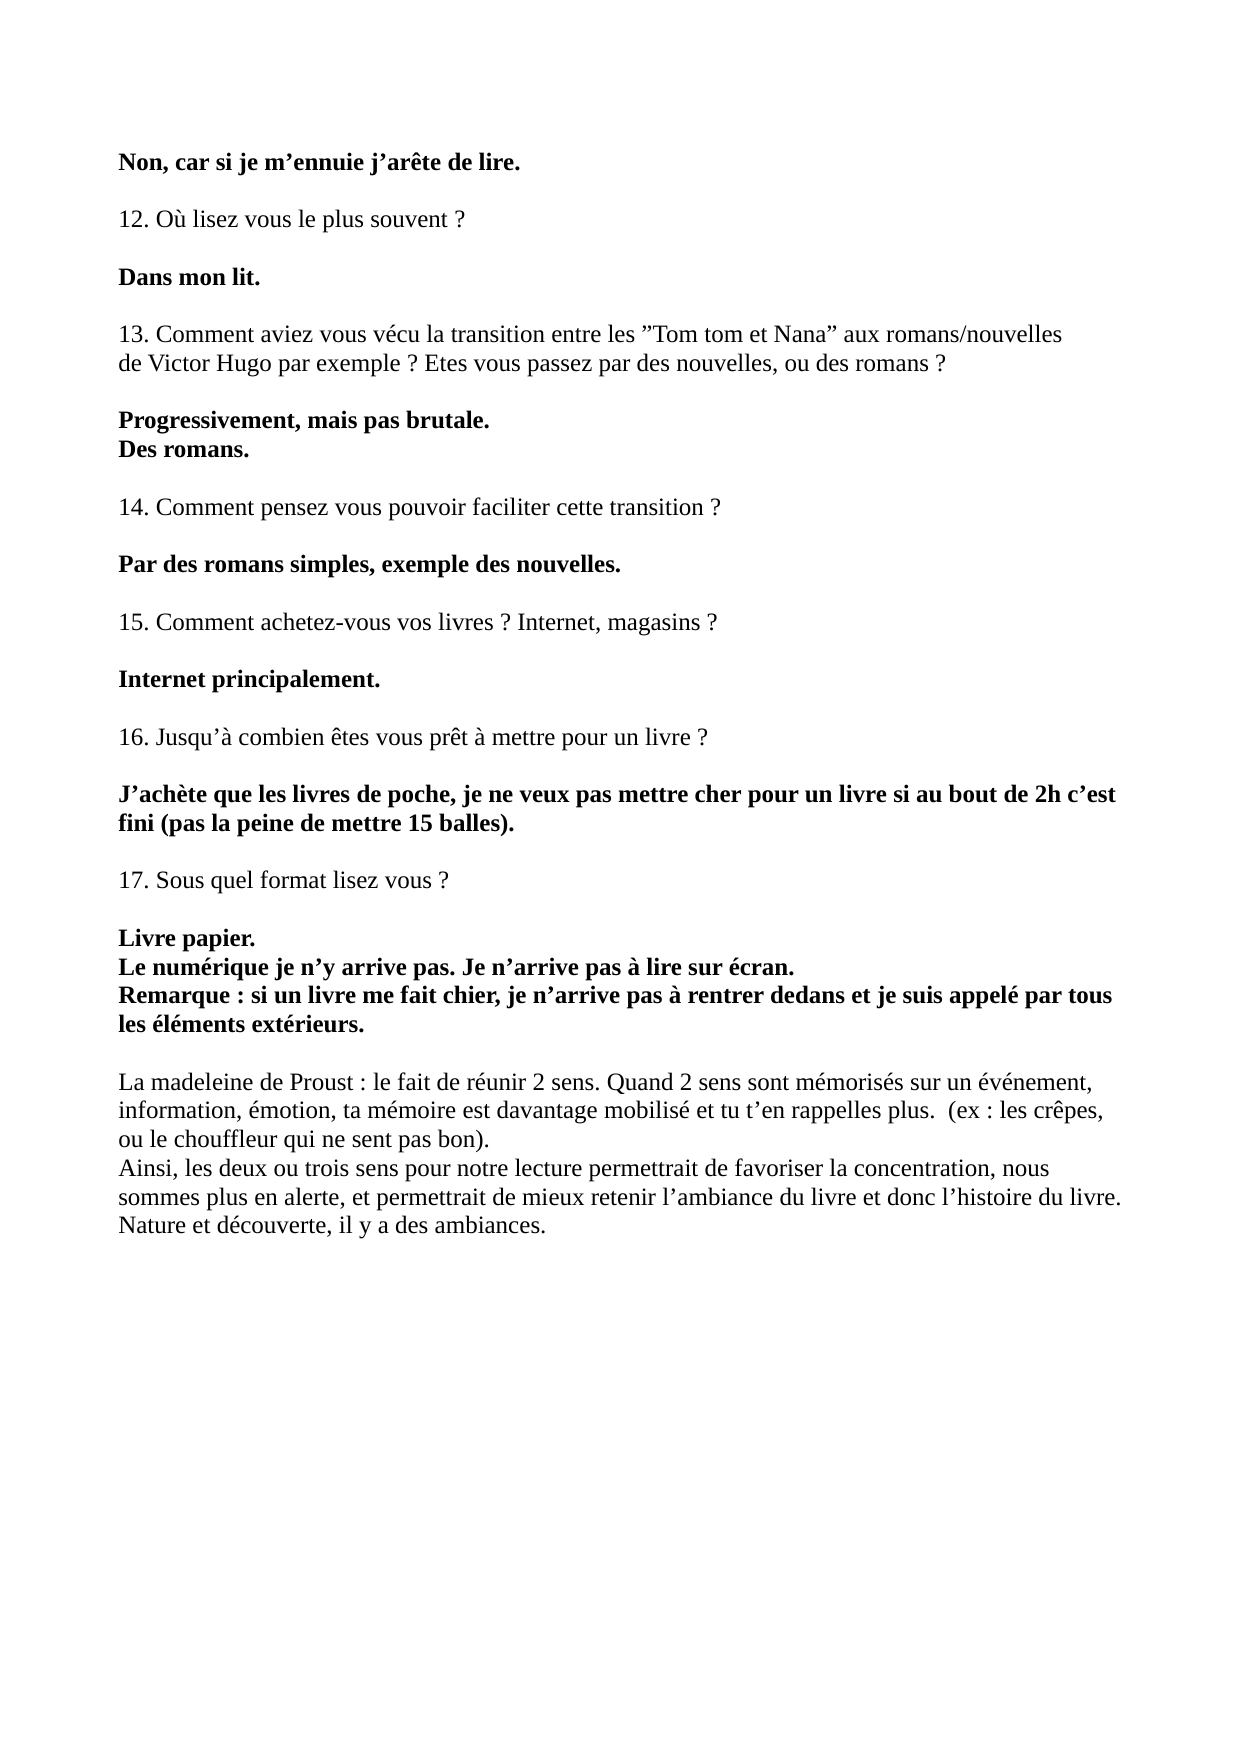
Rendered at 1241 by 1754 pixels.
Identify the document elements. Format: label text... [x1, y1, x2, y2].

text 16. Jusqu’à combien êtes vous prêt à mettre pour un livre ? [118, 722, 1122, 751]
text 15. Comment achetez-vous vos livres ? Internet, magasins ? [118, 607, 1122, 636]
text Remarque : si un livre me fait chier, je n’arrive pas à rentrer dedans et je suis appelé par tous les éléments extérieurs. [118, 981, 1122, 1038]
text Non, car si je m’ennuie j’arête de lire. [118, 147, 1122, 176]
text Par des romans simples, exemple des nouvelles. [118, 549, 1122, 578]
text Le numérique je n’y arrive pas. Je n’arrive pas à lire sur écran. [118, 952, 1122, 981]
text 12. Où lisez vous le plus souvent ? [118, 204, 1122, 233]
text Des romans. [118, 434, 1122, 463]
text Dans mon lit. [118, 262, 1122, 291]
text 14. Comment pensez vous pouvoir faciliter cette transition ? [118, 492, 1122, 521]
text Internet principalement. [118, 664, 1122, 693]
text de Victor Hugo par exemple ? Etes vous passez par des nouvelles, ou des romans ? [118, 348, 1122, 377]
text La madeleine de Proust : le fait de réunir 2 sens. Quand 2 sens sont mémorisés sur un événement, information, émotion, ta mémoire est davantage mobilisé et tu t’en rappelles plus. (ex : les crêpes, ou le chouffleur qui ne sent pas bon). [118, 1067, 1122, 1153]
text Ainsi, les deux ou trois sens pour notre lecture permettrait de favoriser la concentration, nous sommes plus en alerte, et permettrait de mieux retenir l’ambiance du livre et donc l’histoire du livre. [118, 1153, 1122, 1211]
text J’achète que les livres de poche, je ne veux pas mettre cher pour un livre si au bout de 2h c’est fini (pas la peine de mettre 15 balles). [118, 779, 1122, 837]
text Livre papier. [118, 923, 1122, 952]
text 13. Comment aviez vous vécu la transition entre les ”Tom tom et Nana” aux romans/nouvelles [118, 319, 1122, 348]
text Nature et découverte, il y a des ambiances. [118, 1211, 1122, 1239]
text Progressivement, mais pas brutale. [118, 406, 1122, 434]
text 17. Sous quel format lisez vous ? [118, 866, 1122, 894]
